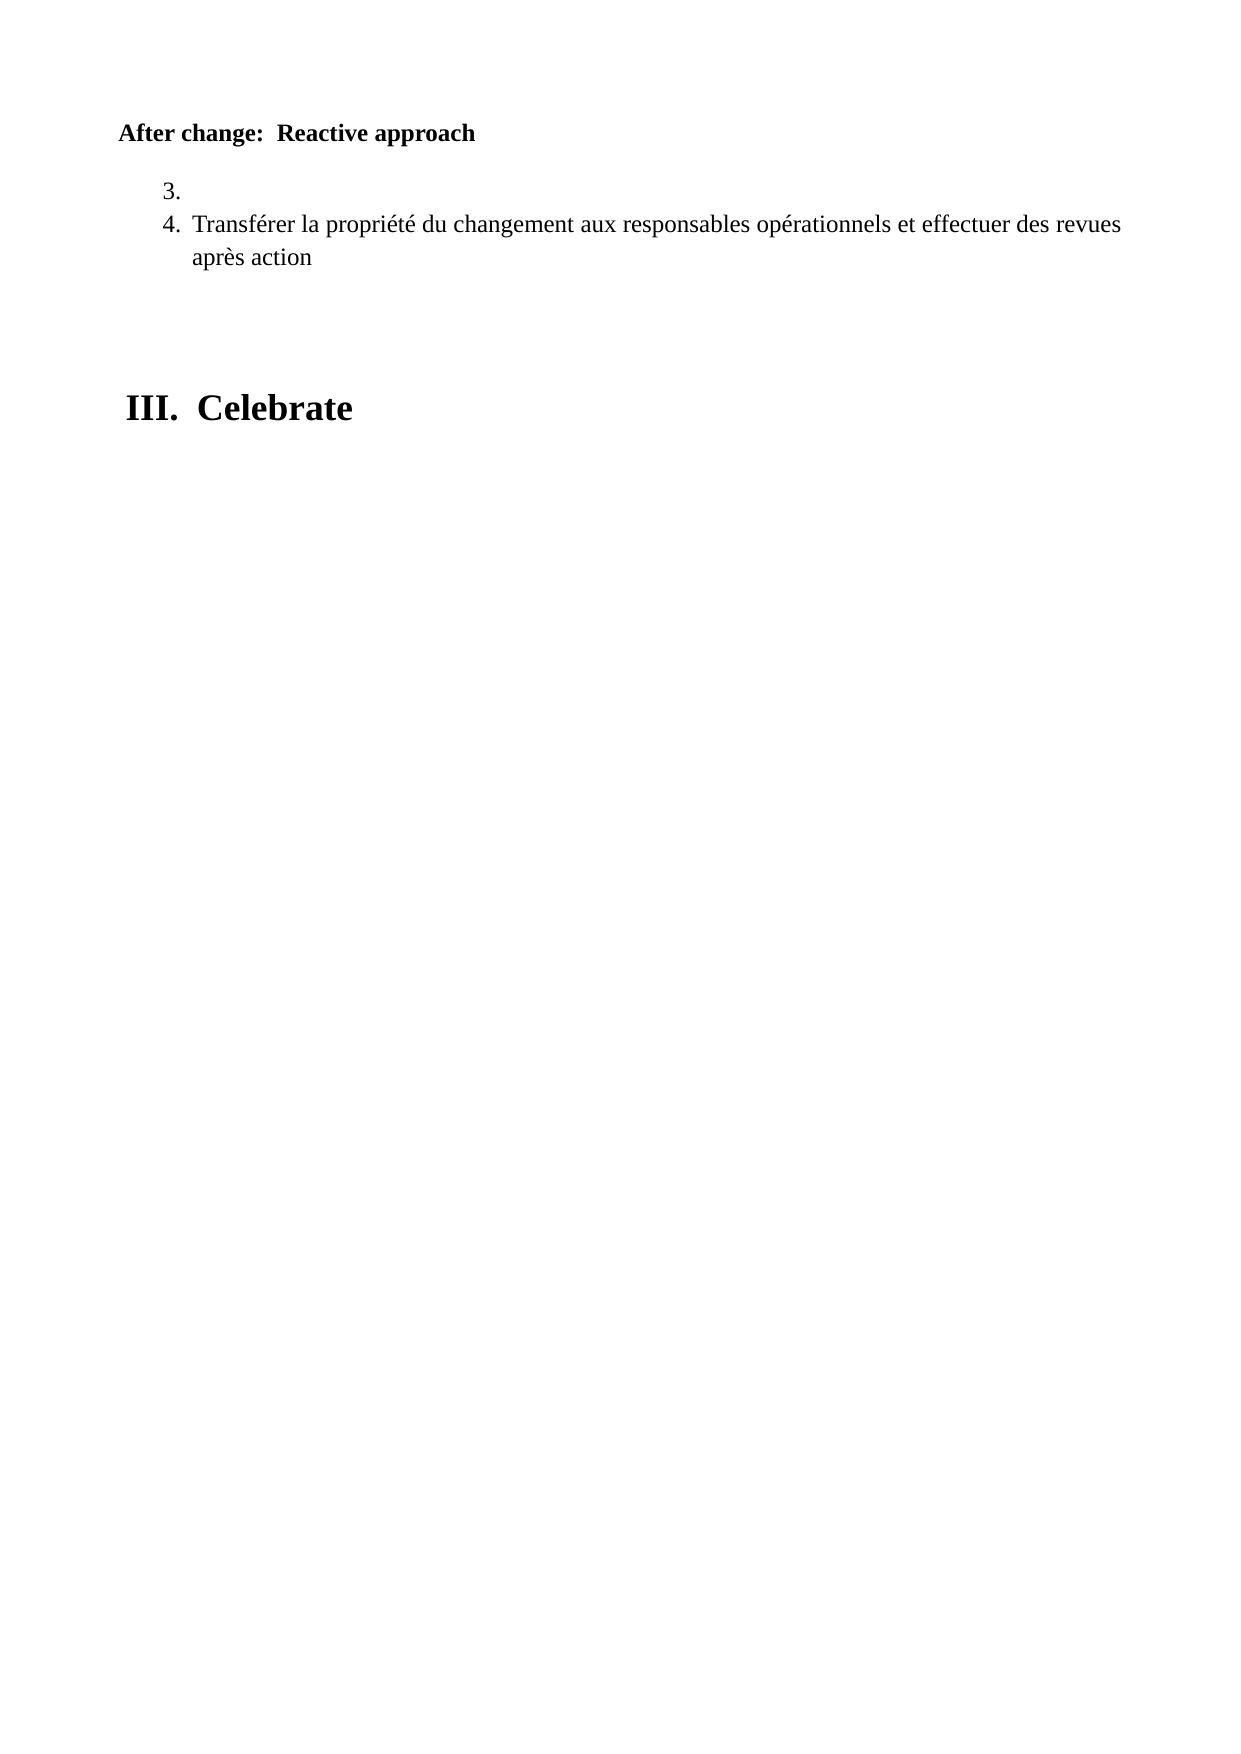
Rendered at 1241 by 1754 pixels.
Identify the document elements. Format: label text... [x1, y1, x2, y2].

list Celebrate [178, 385, 1122, 428]
list Transférer la propriété du changement aux responsables opérationnels et effectuer des revues après action [162, 209, 1122, 271]
